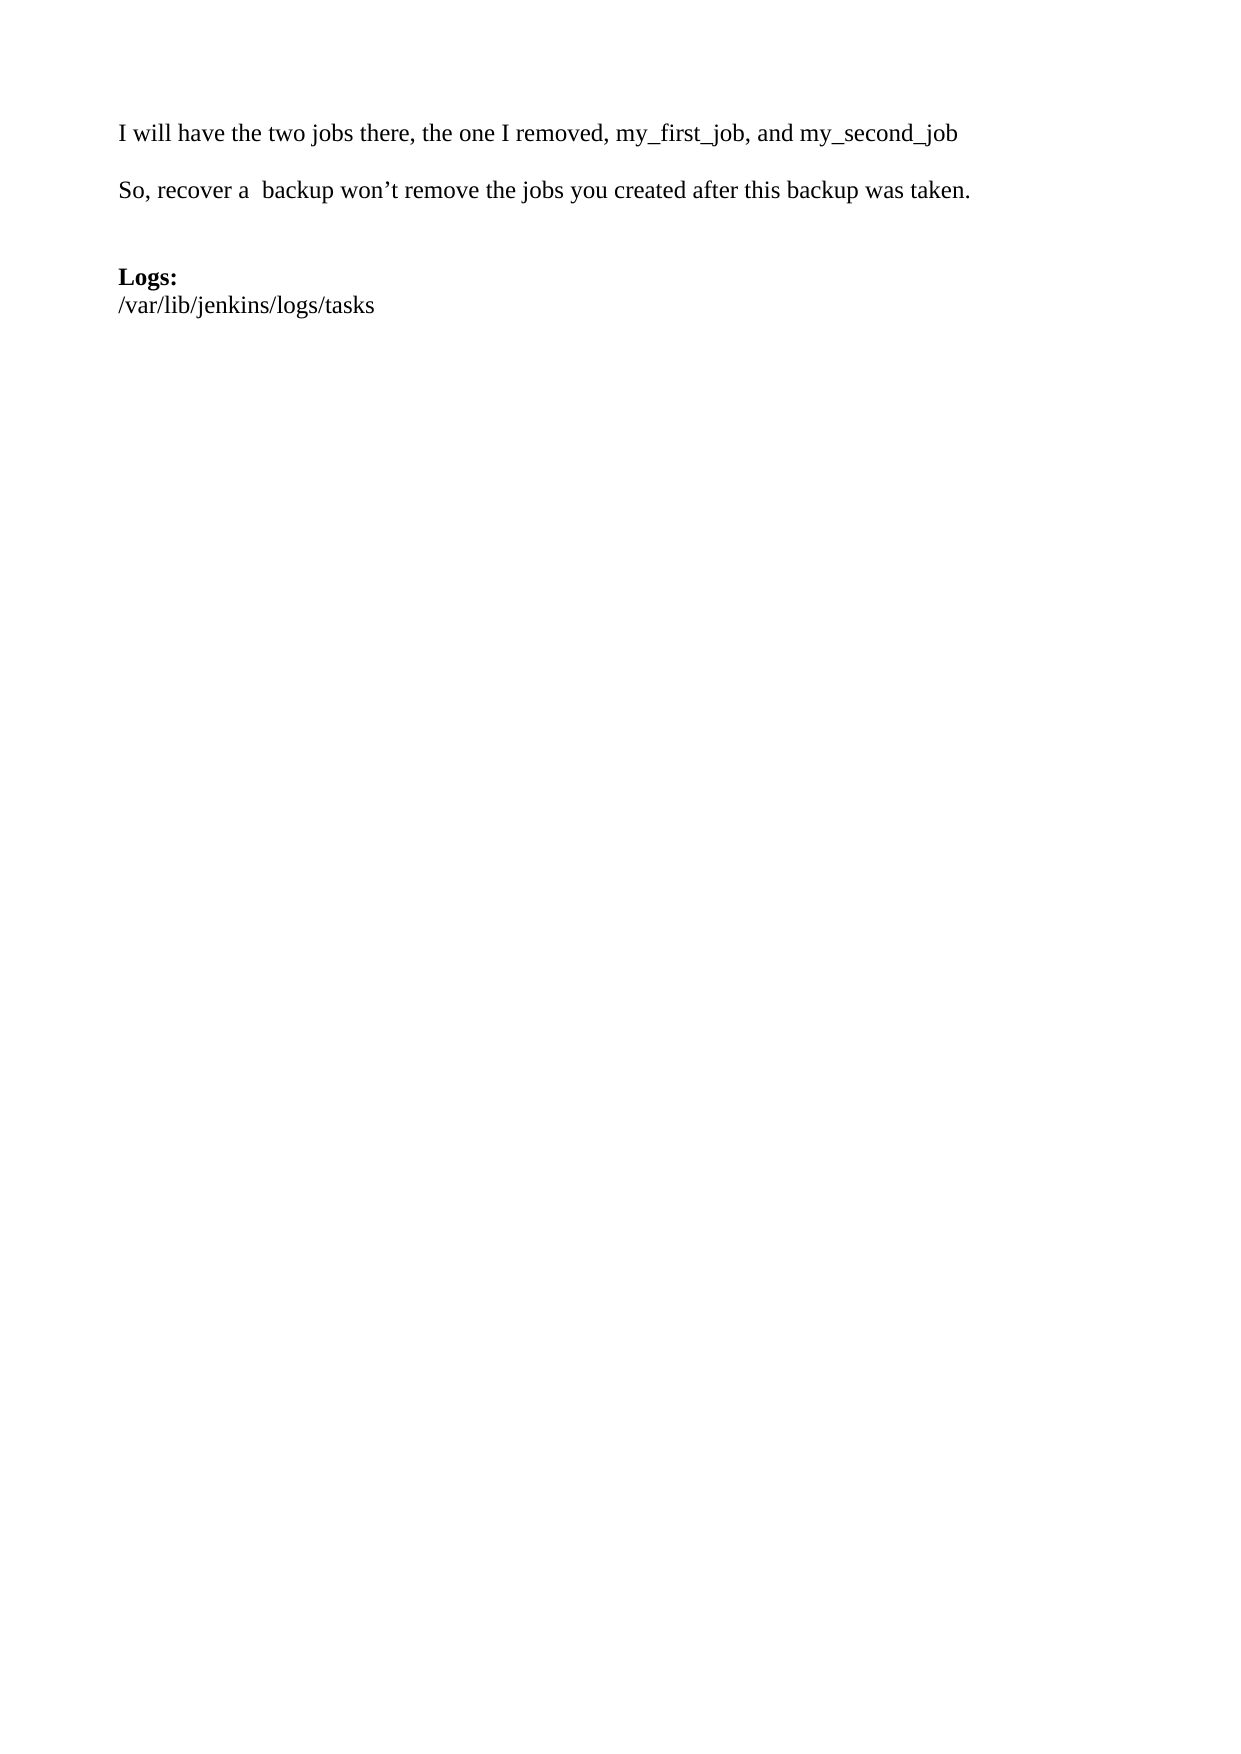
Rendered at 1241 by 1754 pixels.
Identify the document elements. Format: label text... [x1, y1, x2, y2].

text Logs: [118, 262, 1122, 291]
text So, recover a backup won’t remove the jobs you created after this backup was taken. [118, 176, 1122, 204]
text I will have the two jobs there, the one I removed, my_first_job, and my_second_job [118, 118, 1122, 147]
text /var/lib/jenkins/logs/tasks [118, 291, 1122, 319]
